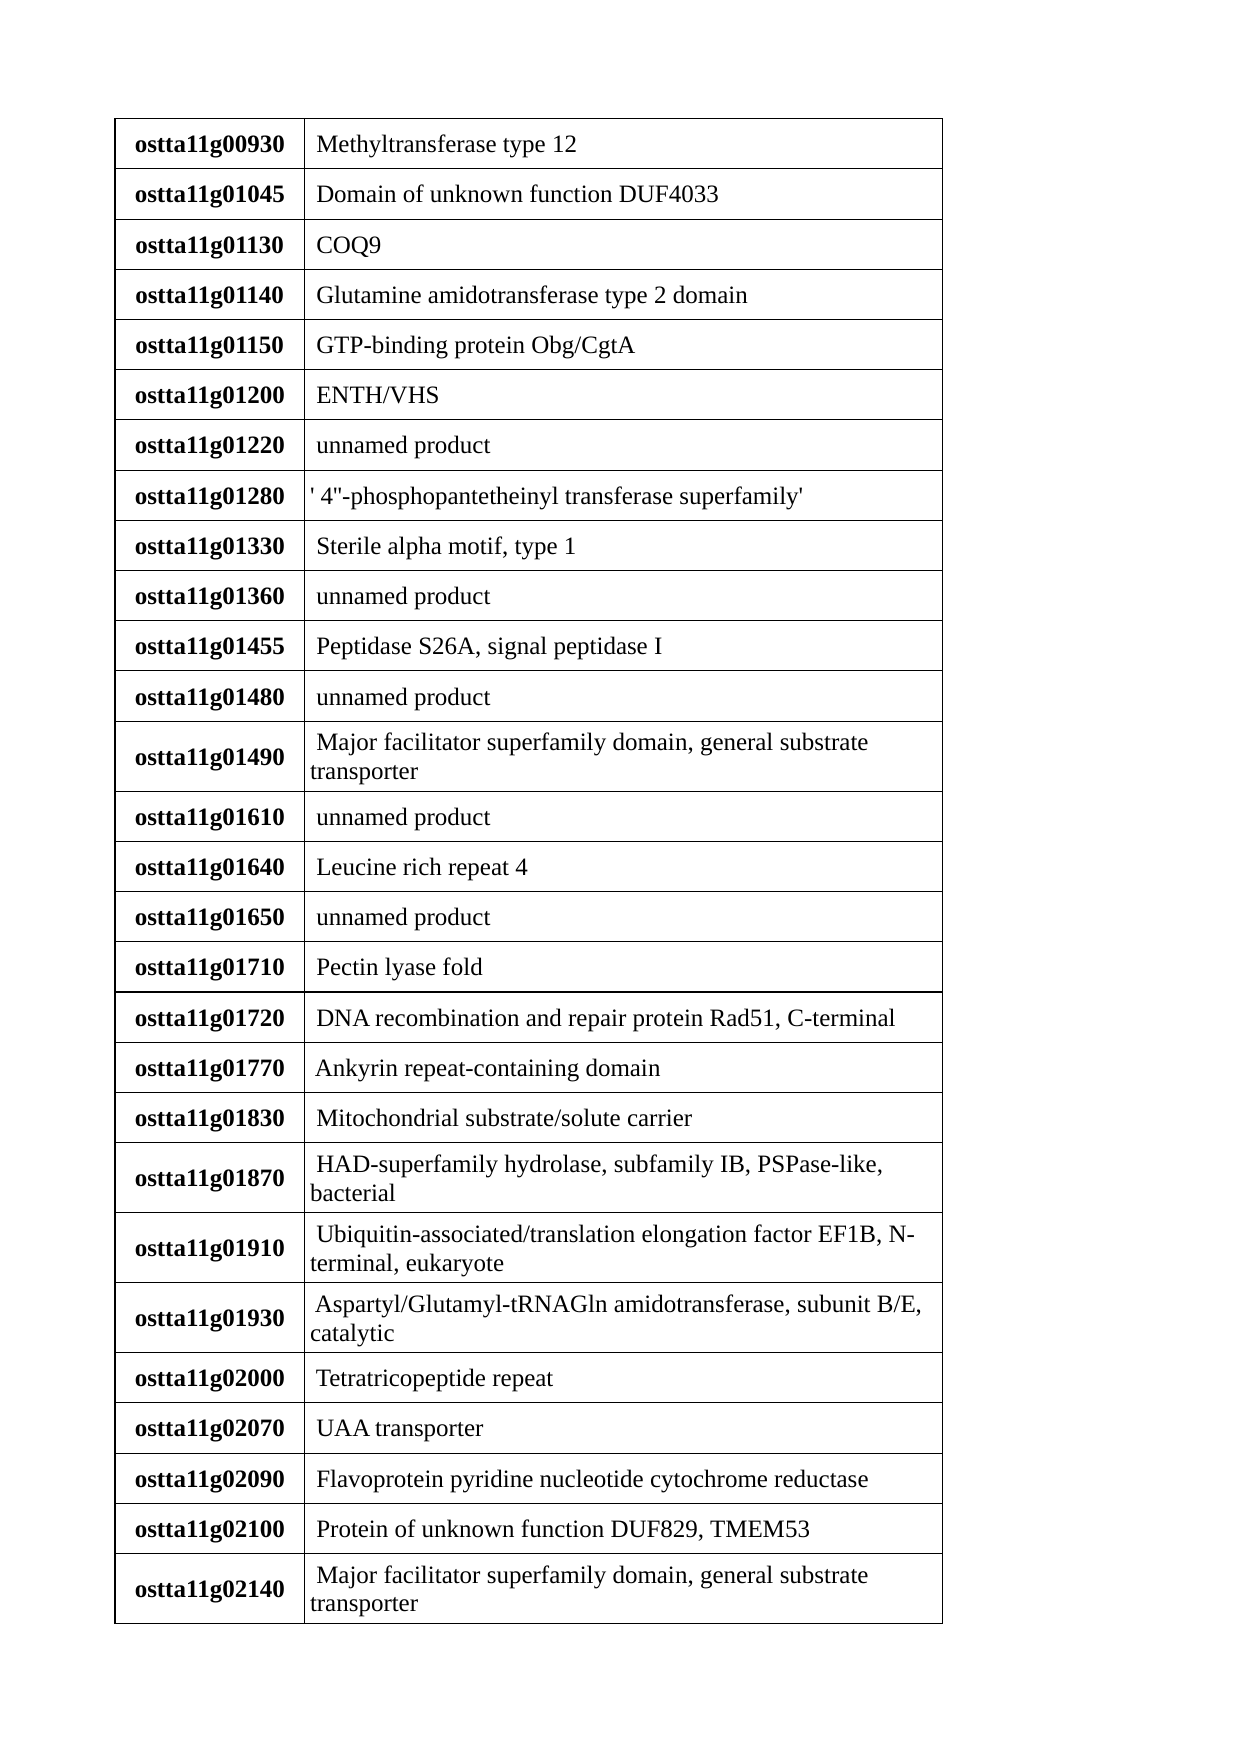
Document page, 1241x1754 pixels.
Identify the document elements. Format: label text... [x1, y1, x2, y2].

table_cell ostta11g01200 [116, 370, 304, 419]
table_cell ostta11g01150 [116, 320, 304, 369]
table_cell ostta11g01140 [116, 270, 304, 319]
table_cell ostta11g01830 [116, 1093, 304, 1142]
table_cell ostta11g01930 [116, 1283, 304, 1352]
table_cell ostta11g02090 [116, 1454, 304, 1503]
table_cell Peptidase S26A, signal peptidase I [305, 621, 942, 670]
table_cell ostta11g02000 [116, 1353, 304, 1402]
table_cell Mitochondrial substrate/solute carrier [305, 1093, 942, 1142]
table_cell ostta11g01770 [116, 1043, 304, 1092]
table_cell Pectin lyase fold [305, 942, 942, 991]
table_cell Major facilitator superfamily domain, general substrate transporter [305, 1554, 942, 1623]
table_cell ostta11g01360 [116, 571, 304, 620]
table_cell Major facilitator superfamily domain, general substrate transporter [305, 722, 942, 791]
table_cell unnamed product [305, 892, 942, 941]
table_cell ostta11g01330 [116, 521, 304, 570]
table_cell Aspartyl/Glutamyl-tRNAGln amidotransferase, subunit B/E, catalytic [305, 1283, 942, 1352]
table_cell Sterile alpha motif, type 1 [305, 521, 942, 570]
table_cell Glutamine amidotransferase type 2 domain [305, 270, 942, 319]
table_cell ostta11g01220 [116, 420, 304, 469]
table_cell ostta11g02100 [116, 1504, 304, 1553]
table_cell Protein of unknown function DUF829, TMEM53 [305, 1504, 942, 1553]
table_cell Flavoprotein pyridine nucleotide cytochrome reductase [305, 1454, 942, 1503]
table_cell unnamed product [305, 571, 942, 620]
table_cell unnamed product [305, 792, 942, 841]
table_cell UAA transporter [305, 1403, 942, 1452]
table_cell ostta11g01045 [116, 169, 304, 218]
table_cell unnamed product [305, 420, 942, 469]
table_cell ostta11g02140 [116, 1554, 304, 1623]
table_cell ostta11g01710 [116, 942, 304, 991]
table_cell HAD-superfamily hydrolase, subfamily IB, PSPase-like, bacterial [305, 1143, 942, 1212]
table_cell unnamed product [305, 671, 942, 721]
table_cell ostta11g01650 [116, 892, 304, 941]
table_cell Leucine rich repeat 4 [305, 842, 942, 891]
table_cell COQ9 [305, 220, 942, 269]
table_cell Methyltransferase type 12 [305, 119, 942, 168]
table_cell ' 4''-phosphopantetheinyl transferase superfamily' [305, 471, 942, 520]
table_cell ostta11g01720 [116, 993, 304, 1042]
table_cell Ankyrin repeat-containing domain [305, 1043, 942, 1092]
table_cell ostta11g01130 [116, 220, 304, 269]
table_cell ENTH/VHS [305, 370, 942, 419]
table_cell Domain of unknown function DUF4033 [305, 169, 942, 218]
table_cell ostta11g02070 [116, 1403, 304, 1452]
table_cell DNA recombination and repair protein Rad51, C-terminal [305, 993, 942, 1042]
table_cell ostta11g01640 [116, 842, 304, 891]
table_cell Tetratricopeptide repeat [305, 1353, 942, 1402]
table_cell ostta11g01610 [116, 792, 304, 841]
table_cell ostta11g01870 [116, 1143, 304, 1212]
table_cell ostta11g01455 [116, 621, 304, 670]
table_cell ostta11g00930 [116, 119, 304, 168]
table_cell ostta11g01480 [116, 671, 304, 721]
table_cell GTP-binding protein Obg/CgtA [305, 320, 942, 369]
table_cell ostta11g01910 [116, 1213, 304, 1282]
table_cell Ubiquitin-associated/translation elongation factor EF1B, N-terminal, eukaryote [305, 1213, 942, 1282]
table_cell ostta11g01280 [116, 471, 304, 520]
table_cell ostta11g01490 [116, 722, 304, 791]
